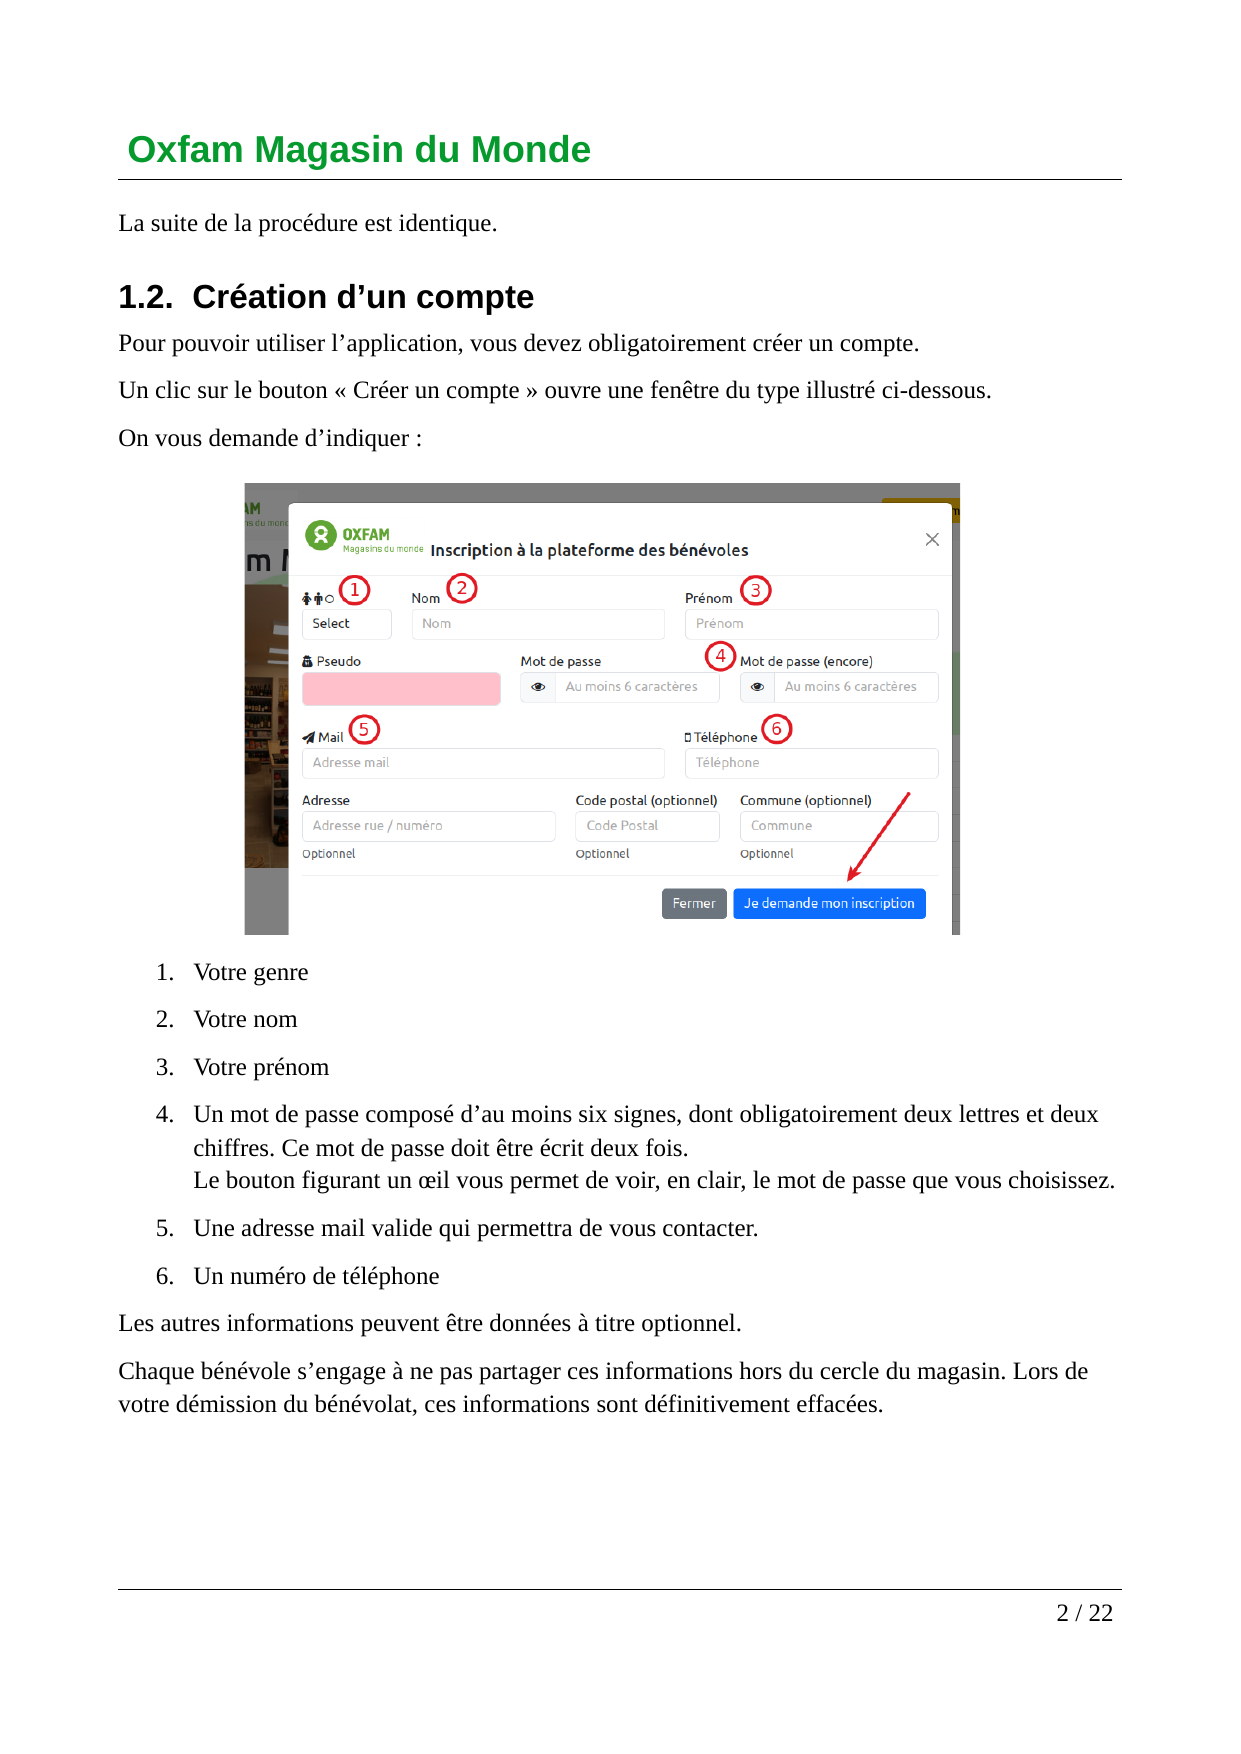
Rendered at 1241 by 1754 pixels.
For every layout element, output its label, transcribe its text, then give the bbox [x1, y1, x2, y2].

subtitle Création d’un compte [118, 277, 1122, 315]
text [227, 466, 978, 952]
text On vous demande d’indiquer : [118, 423, 1122, 452]
list Un numéro de téléphone [156, 1261, 1122, 1289]
text Un clic sur le bouton « Créer un compte » ouvre une fenêtre du type illustré ci-dessous. [118, 376, 1122, 404]
picture [244, 483, 960, 935]
list Votre nom [156, 1004, 1122, 1033]
text La suite de la procédure est identique. [118, 208, 1122, 237]
text Pour pouvoir utiliser l’application, vous devez obligatoirement créer un compte. [118, 328, 1122, 357]
list Un mot de passe composé d’au moins six signes, dont obligatoirement deux lettres et deux chiffres. Ce mot de passe doit être écrit deux fois. Le bouton figurant un œil vous permet de voir, en clair, le mot de passe que vous choisissez. [156, 1099, 1122, 1194]
text Les autres informations peuvent être données à titre optionnel. [118, 1308, 1122, 1337]
text Chaque bénévole s’engage à ne pas partager ces informations hors du cercle du magasin. Lors de votre démission du bénévolat, ces informations sont définitivement effacées. [118, 1356, 1122, 1418]
list Votre genre [156, 471, 1122, 986]
list Une adresse mail valide qui permettra de vous contacter. [156, 1213, 1122, 1242]
list Votre prénom [156, 1052, 1122, 1081]
